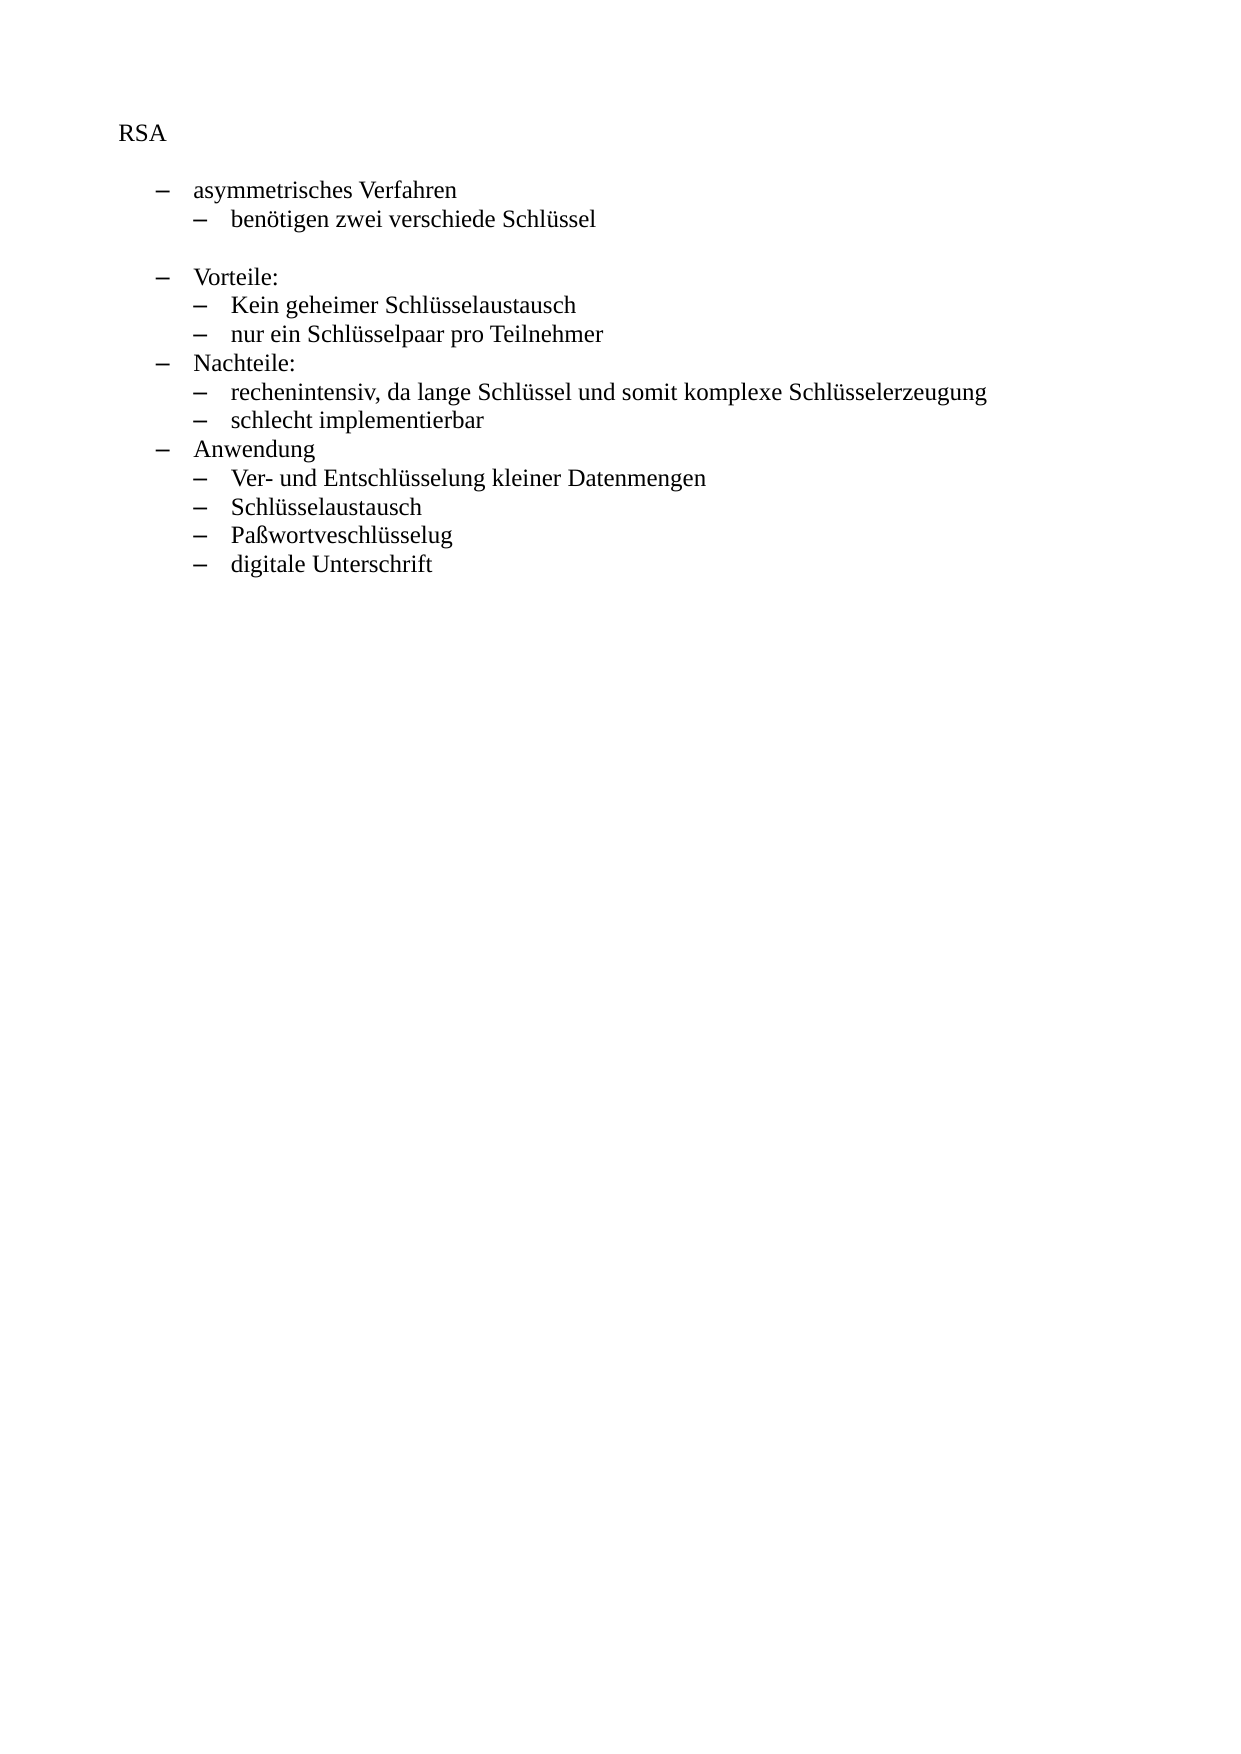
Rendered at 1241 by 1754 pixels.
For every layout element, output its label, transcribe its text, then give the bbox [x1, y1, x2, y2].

list Vorteile: [156, 262, 1122, 291]
list digitale Unterschrift [193, 549, 1122, 578]
list nur ein Schlüsselpaar pro Teilnehmer [193, 319, 1122, 348]
list Nachteile: [156, 348, 1122, 377]
list rechenintensiv, da lange Schlüssel und somit komplexe Schlüsselerzeugung [193, 377, 1122, 406]
list schlecht implementierbar [193, 406, 1122, 434]
text RSA [118, 118, 1122, 147]
list Paßwortveschlüsselug [193, 521, 1122, 549]
list Ver- und Entschlüsselung kleiner Datenmengen [193, 463, 1122, 492]
list benötigen zwei verschiede Schlüssel [193, 204, 1122, 233]
list Anwendung [156, 434, 1122, 463]
list Kein geheimer Schlüsselaustausch [193, 291, 1122, 319]
list Schlüsselaustausch [193, 492, 1122, 521]
list asymmetrisches Verfahren [156, 176, 1122, 204]
